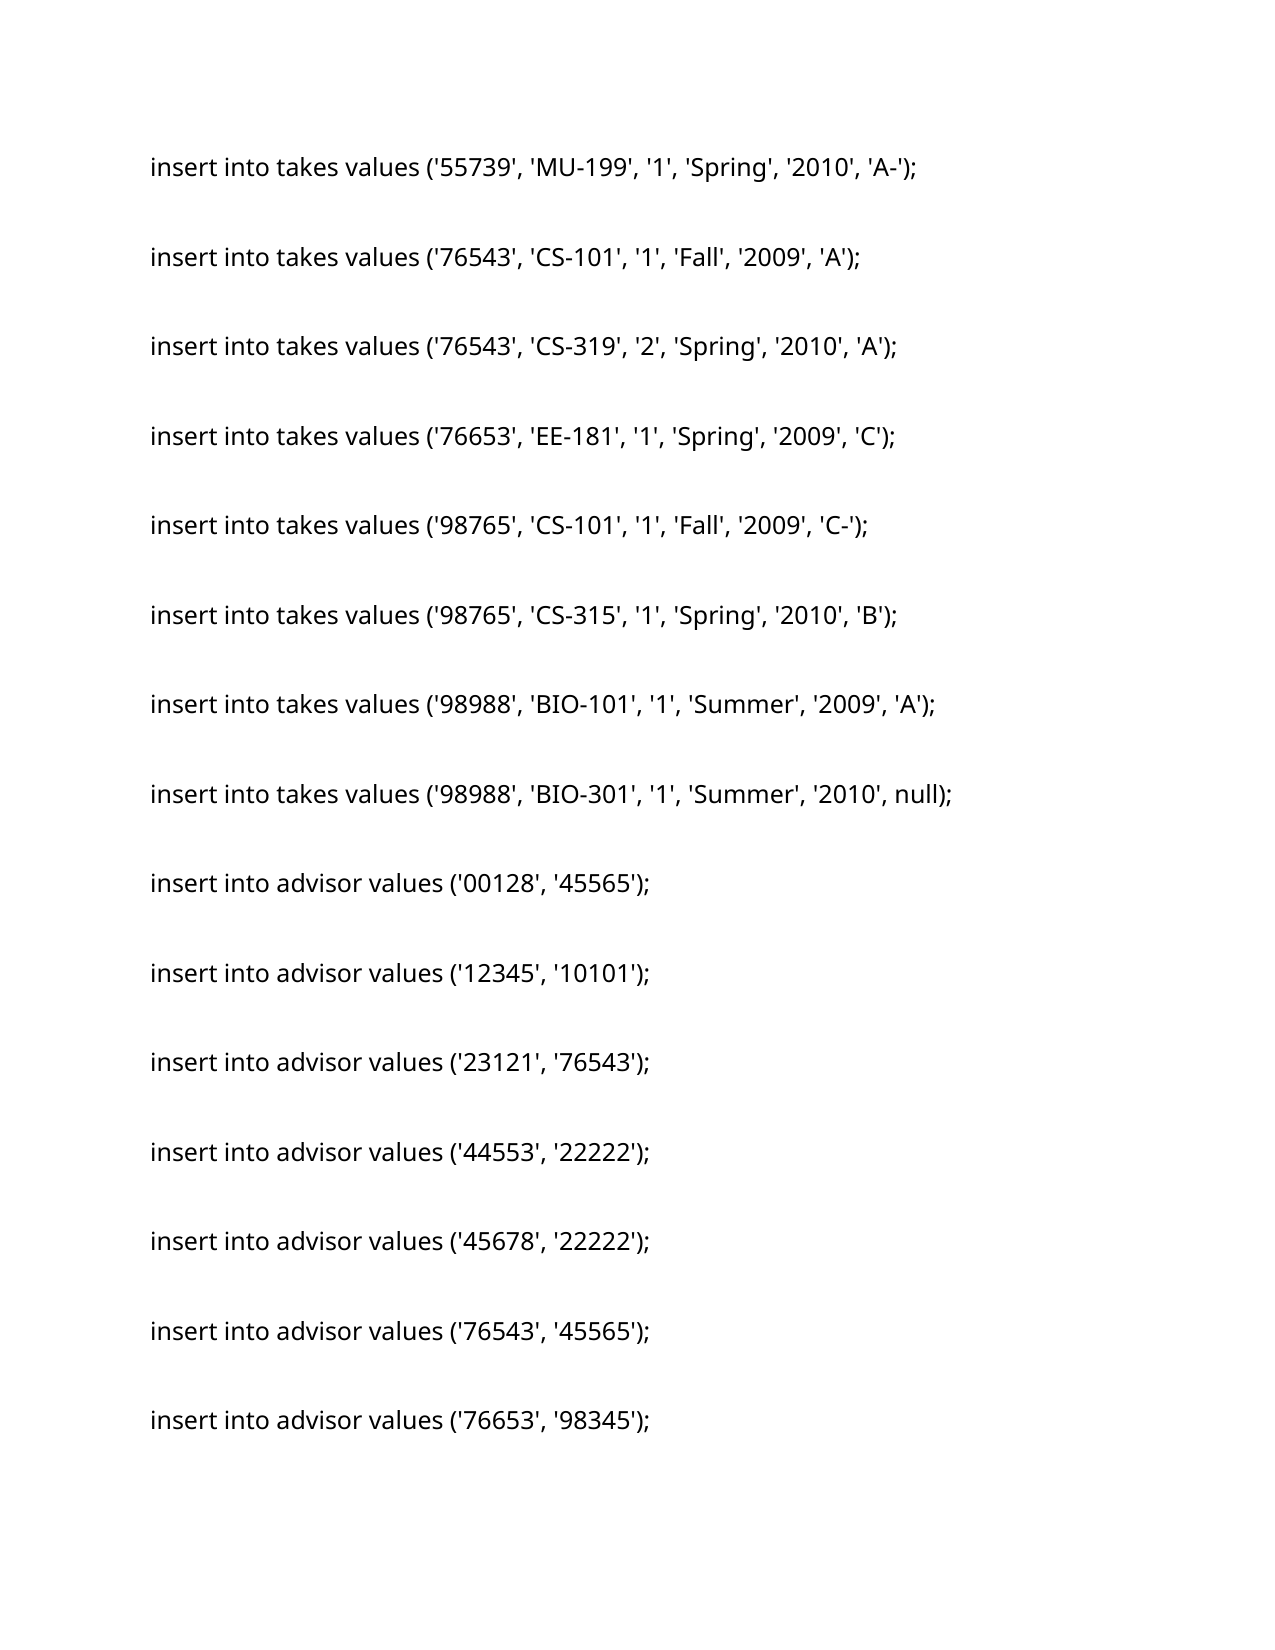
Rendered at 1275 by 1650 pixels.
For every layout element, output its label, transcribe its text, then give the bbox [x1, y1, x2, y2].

text insert into advisor values ('00128', '45565'); [150, 866, 1125, 900]
text insert into takes values ('76653', 'EE-181', '1', 'Spring', '2009', 'C'); [150, 418, 1125, 452]
text insert into takes values ('98765', 'CS-315', '1', 'Spring', '2010', 'B'); [150, 597, 1125, 631]
text insert into advisor values ('45678', '22222'); [150, 1224, 1125, 1258]
text insert into takes values ('98988', 'BIO-301', '1', 'Summer', '2010', null); [150, 776, 1125, 810]
text insert into takes values ('98988', 'BIO-101', '1', 'Summer', '2009', 'A'); [150, 687, 1125, 721]
text insert into takes values ('76543', 'CS-319', '2', 'Spring', '2010', 'A'); [150, 329, 1125, 363]
text insert into advisor values ('76653', '98345'); [150, 1403, 1125, 1437]
text insert into takes values ('55739', 'MU-199', '1', 'Spring', '2010', 'A-'); [150, 150, 1125, 184]
text insert into takes values ('98765', 'CS-101', '1', 'Fall', '2009', 'C-'); [150, 508, 1125, 542]
text insert into advisor values ('76543', '45565'); [150, 1313, 1125, 1347]
text insert into advisor values ('12345', '10101'); [150, 955, 1125, 989]
text insert into advisor values ('44553', '22222'); [150, 1134, 1125, 1168]
text insert into advisor values ('23121', '76543'); [150, 1045, 1125, 1079]
text insert into takes values ('76543', 'CS-101', '1', 'Fall', '2009', 'A'); [150, 239, 1125, 273]
